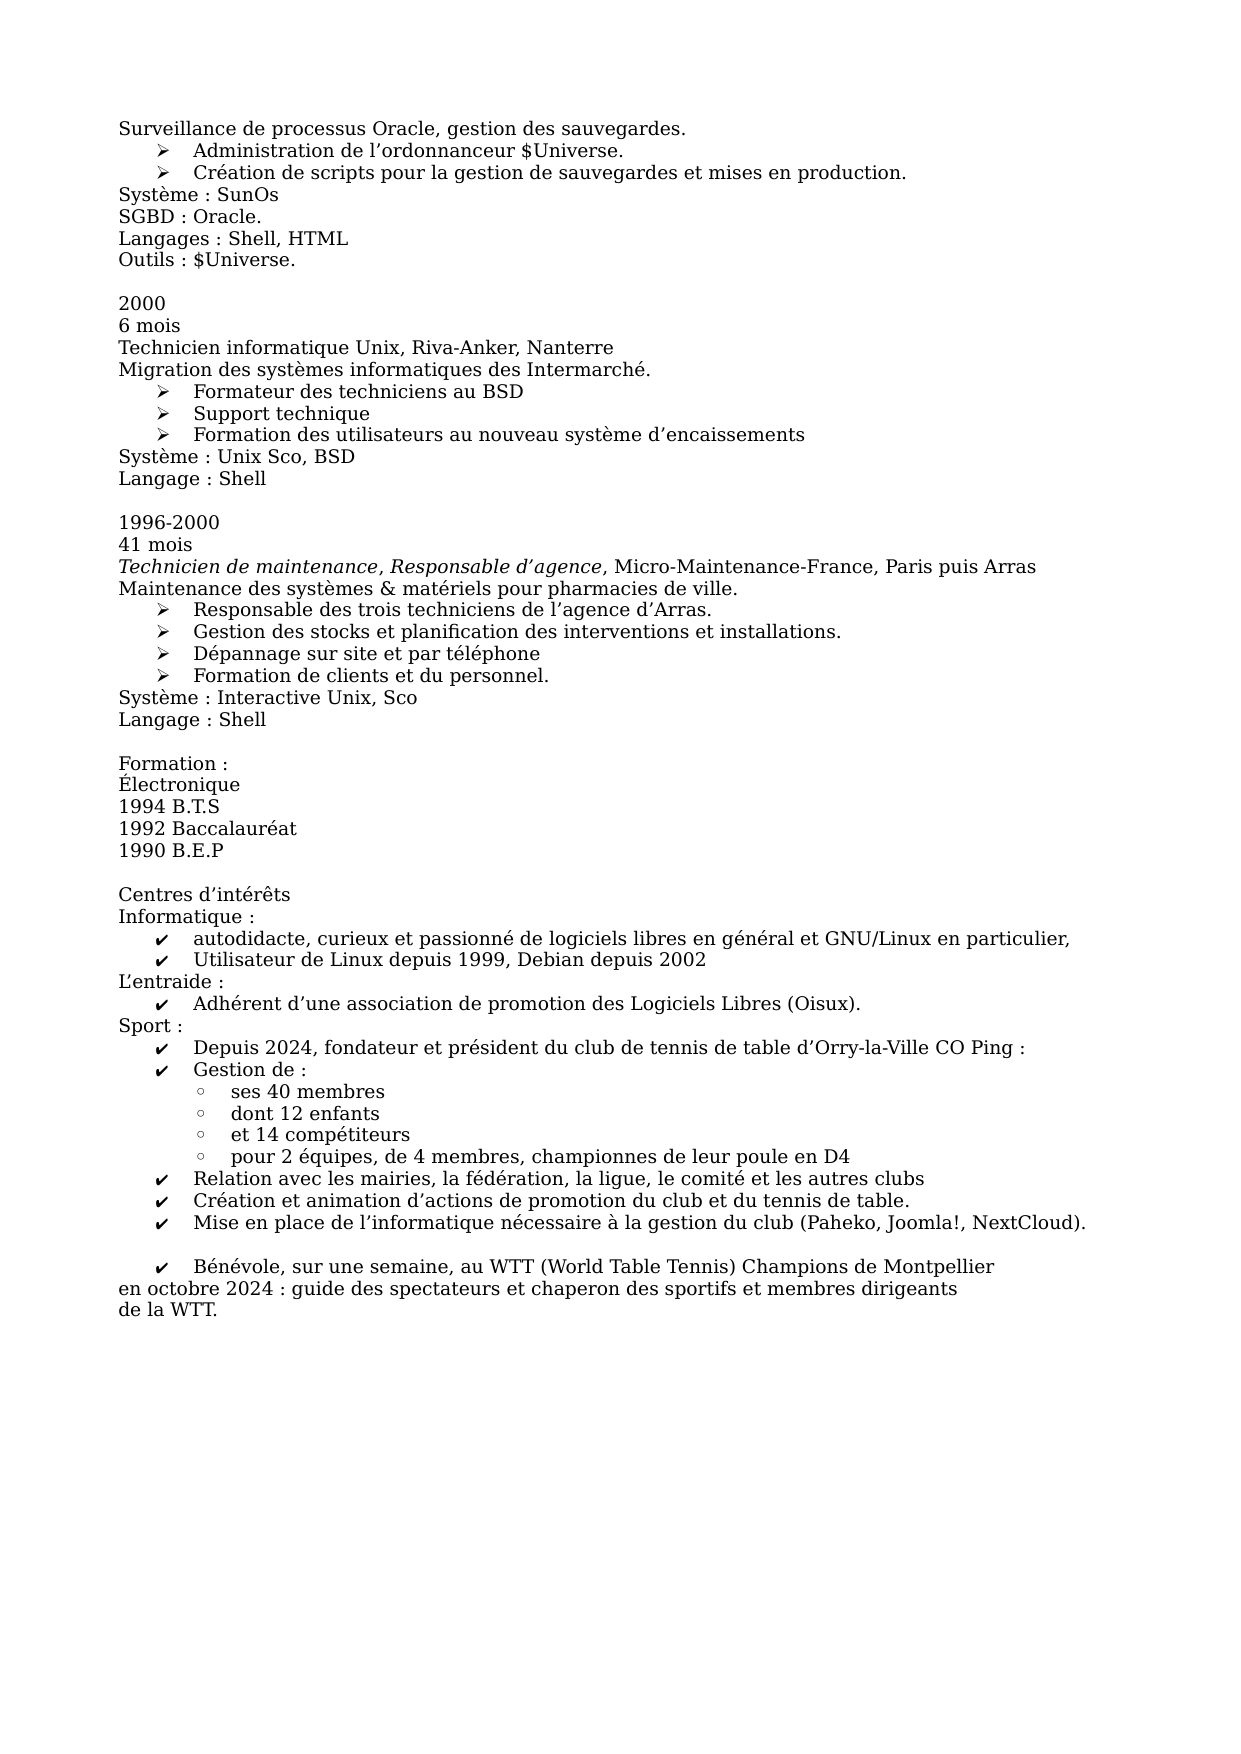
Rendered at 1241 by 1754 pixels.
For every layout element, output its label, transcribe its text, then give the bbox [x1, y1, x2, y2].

list Gestion de : [156, 1059, 1122, 1081]
list Relation avec les mairies, la fédération, la ligue, le comité et les autres clubs [156, 1168, 1122, 1190]
text 1992 Baccalauréat [118, 818, 1122, 840]
list Support technique [156, 402, 1122, 424]
text Langage : Shell [118, 709, 1122, 731]
list Bénévole, sur une semaine, au WTT (World Table Tennis) Champions de Montpellier [156, 1256, 1122, 1277]
list Adhérent d’une association de promotion des Logiciels Libres (Oisux). [156, 993, 1122, 1015]
text Électronique [118, 774, 1122, 796]
list dont 12 enfants [193, 1102, 1122, 1124]
list Mise en place de l’informatique nécessaire à la gestion du club (Paheko, Joomla!, NextCloud). [156, 1212, 1122, 1234]
text 41 mois [118, 534, 1122, 556]
list Depuis 2024, fondateur et président du club de tennis de table d’Orry-la-Ville CO Ping : [156, 1037, 1122, 1059]
text Technicien informatique Unix, Riva-Anker, Nanterre [118, 337, 1122, 359]
list autodidacte, curieux et passionné de logiciels libres en général et GNU/Linux en particulier, [156, 927, 1122, 949]
text Technicien de maintenance, Responsable d’agence, Micro-Maintenance-France, Paris puis Arras [118, 556, 1122, 577]
list ses 40 membres [193, 1081, 1122, 1102]
list Utilisateur de Linux depuis 1999, Debian depuis 2002 [156, 949, 1122, 971]
text Migration des systèmes informatiques des Intermarché. [118, 359, 1122, 381]
text Formation : [118, 752, 1122, 774]
list et 14 compétiteurs [193, 1124, 1122, 1146]
text 6 mois [118, 315, 1122, 337]
text 1990 B.E.P [118, 840, 1122, 862]
text Surveillance de processus Oracle, gestion des sauvegardes. [118, 118, 1122, 140]
text Centres d’intérêts [118, 884, 1122, 906]
list Création de scripts pour la gestion de sauvegardes et mises en production. [156, 162, 1122, 184]
text Outils : $Universe. [118, 249, 1122, 271]
list Dépannage sur site et par téléphone [156, 643, 1122, 665]
text Système : Interactive Unix, Sco [118, 687, 1122, 709]
text 1996-2000 [118, 512, 1122, 534]
list Formation des utilisateurs au nouveau système d’encaissements [156, 424, 1122, 446]
text Langage : Shell [118, 468, 1122, 490]
list Formateur des techniciens au BSD [156, 381, 1122, 402]
list Responsable des trois techniciens de l’agence d’Arras. [156, 599, 1122, 621]
text Informatique : [118, 906, 1122, 927]
text Système : SunOs [118, 184, 1122, 206]
text SGBD : Oracle. [118, 206, 1122, 227]
text Sport : [118, 1015, 1122, 1037]
text en octobre 2024 : guide des spectateurs et chaperon des sportifs et membres dirigeants [118, 1277, 1122, 1299]
text Maintenance des systèmes & matériels pour pharmacies de ville. [118, 577, 1122, 599]
list Formation de clients et du personnel. [156, 665, 1122, 687]
list pour 2 équipes, de 4 membres, championnes de leur poule en D4 [193, 1146, 1122, 1168]
text Langages : Shell, HTML [118, 227, 1122, 249]
list Administration de l’ordonnanceur $Universe. [156, 140, 1122, 162]
text L’entraide : [118, 971, 1122, 993]
list Création et animation d’actions de promotion du club et du tennis de table. [156, 1190, 1122, 1212]
list Gestion des stocks et planification des interventions et installations. [156, 621, 1122, 643]
text Système : Unix Sco, BSD [118, 446, 1122, 468]
text 2000 [118, 293, 1122, 315]
text de la WTT. [118, 1299, 1122, 1321]
text 1994 B.T.S [118, 796, 1122, 818]
